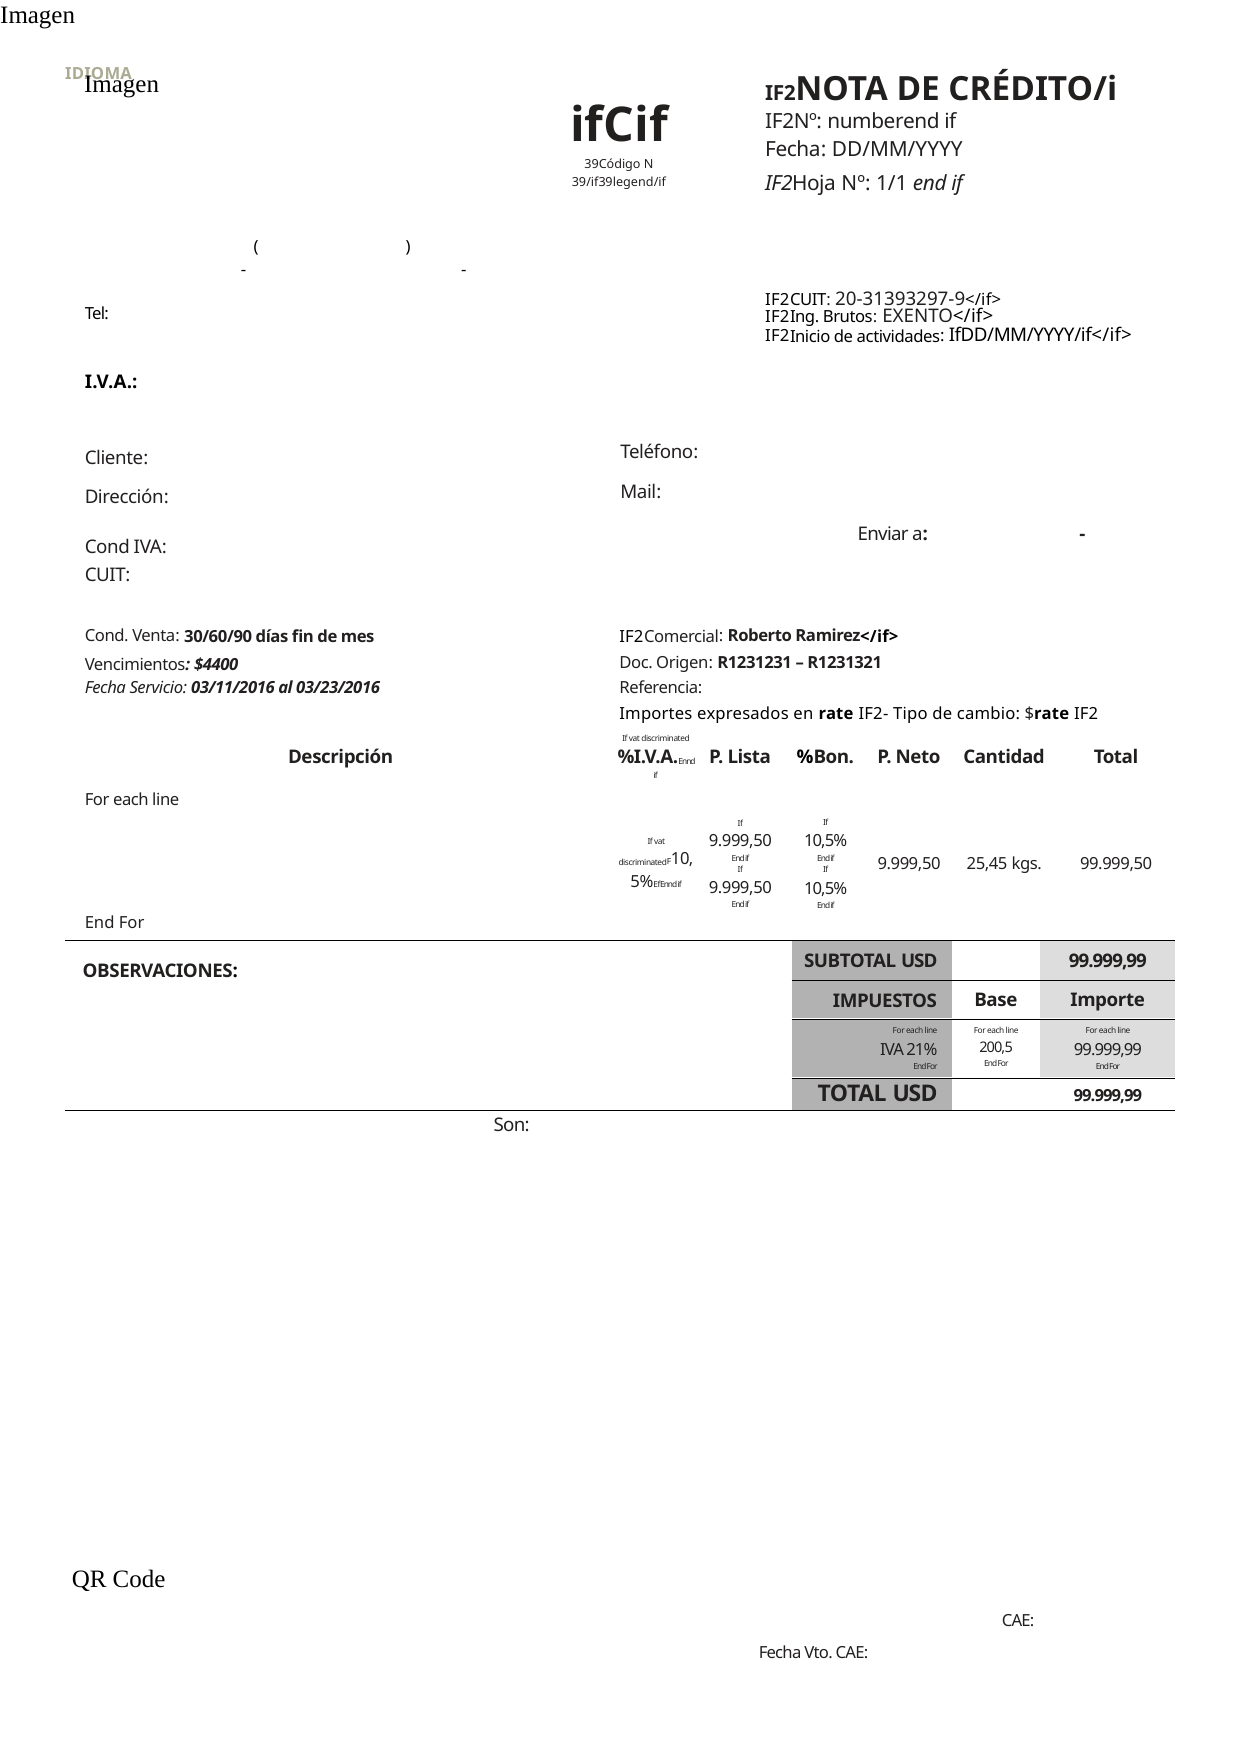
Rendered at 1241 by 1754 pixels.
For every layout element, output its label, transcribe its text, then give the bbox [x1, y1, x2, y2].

table_header [785, 787, 866, 816]
table_header For each line [65, 787, 616, 816]
table_cell Base [952, 981, 1040, 1018]
table_cell [1057, 911, 1175, 940]
table_cell Son: <o.currency_id.name or o.company_id.currency_id.name> <number_to_string(o.amount_total)> [65, 1111, 1175, 1142]
table_cell 99.999,99 [1040, 1079, 1175, 1110]
table_cell [695, 911, 785, 940]
table_header [952, 941, 1040, 980]
table_cell For each line 200,5 End For [952, 1020, 1040, 1077]
table_cell If vat discriminatedF10,5%EfEnnd if [616, 816, 695, 911]
table_header [951, 787, 1057, 816]
table_cell [866, 911, 951, 940]
table_header SUBTOTAL USD [792, 941, 952, 980]
table_cell <line.name> [65, 816, 616, 911]
table_cell For each line IVA 21% End For [792, 1020, 952, 1077]
table_cell If 9.999,50 End if If 9.999,50 End if [695, 816, 785, 911]
table_cell [952, 1079, 1040, 1110]
table_cell [785, 911, 866, 940]
table_cell [951, 911, 1057, 940]
table_cell 9.999,50 [866, 816, 951, 911]
table_header [695, 787, 785, 816]
table_header [866, 787, 951, 816]
table_cell Importe [1040, 981, 1175, 1018]
table_header [616, 787, 695, 816]
table_cell If 10,5% End if If 10,5% End if [785, 816, 866, 911]
table_header 99.999,99 [1040, 941, 1175, 980]
table_cell 25,45 kgs. [951, 816, 1057, 911]
table_cell 99.999,50 [1057, 816, 1175, 911]
table_header OBSERVACIONES: <o.comment> [65, 941, 792, 1110]
table_cell For each line 99.999,99 End For [1040, 1020, 1175, 1077]
table_header [1057, 787, 1175, 816]
table_cell End For [65, 911, 616, 940]
table_cell [616, 911, 695, 940]
table_cell IMPUESTOS [792, 981, 952, 1018]
table_cell TOTAL USD [792, 1079, 952, 1110]
